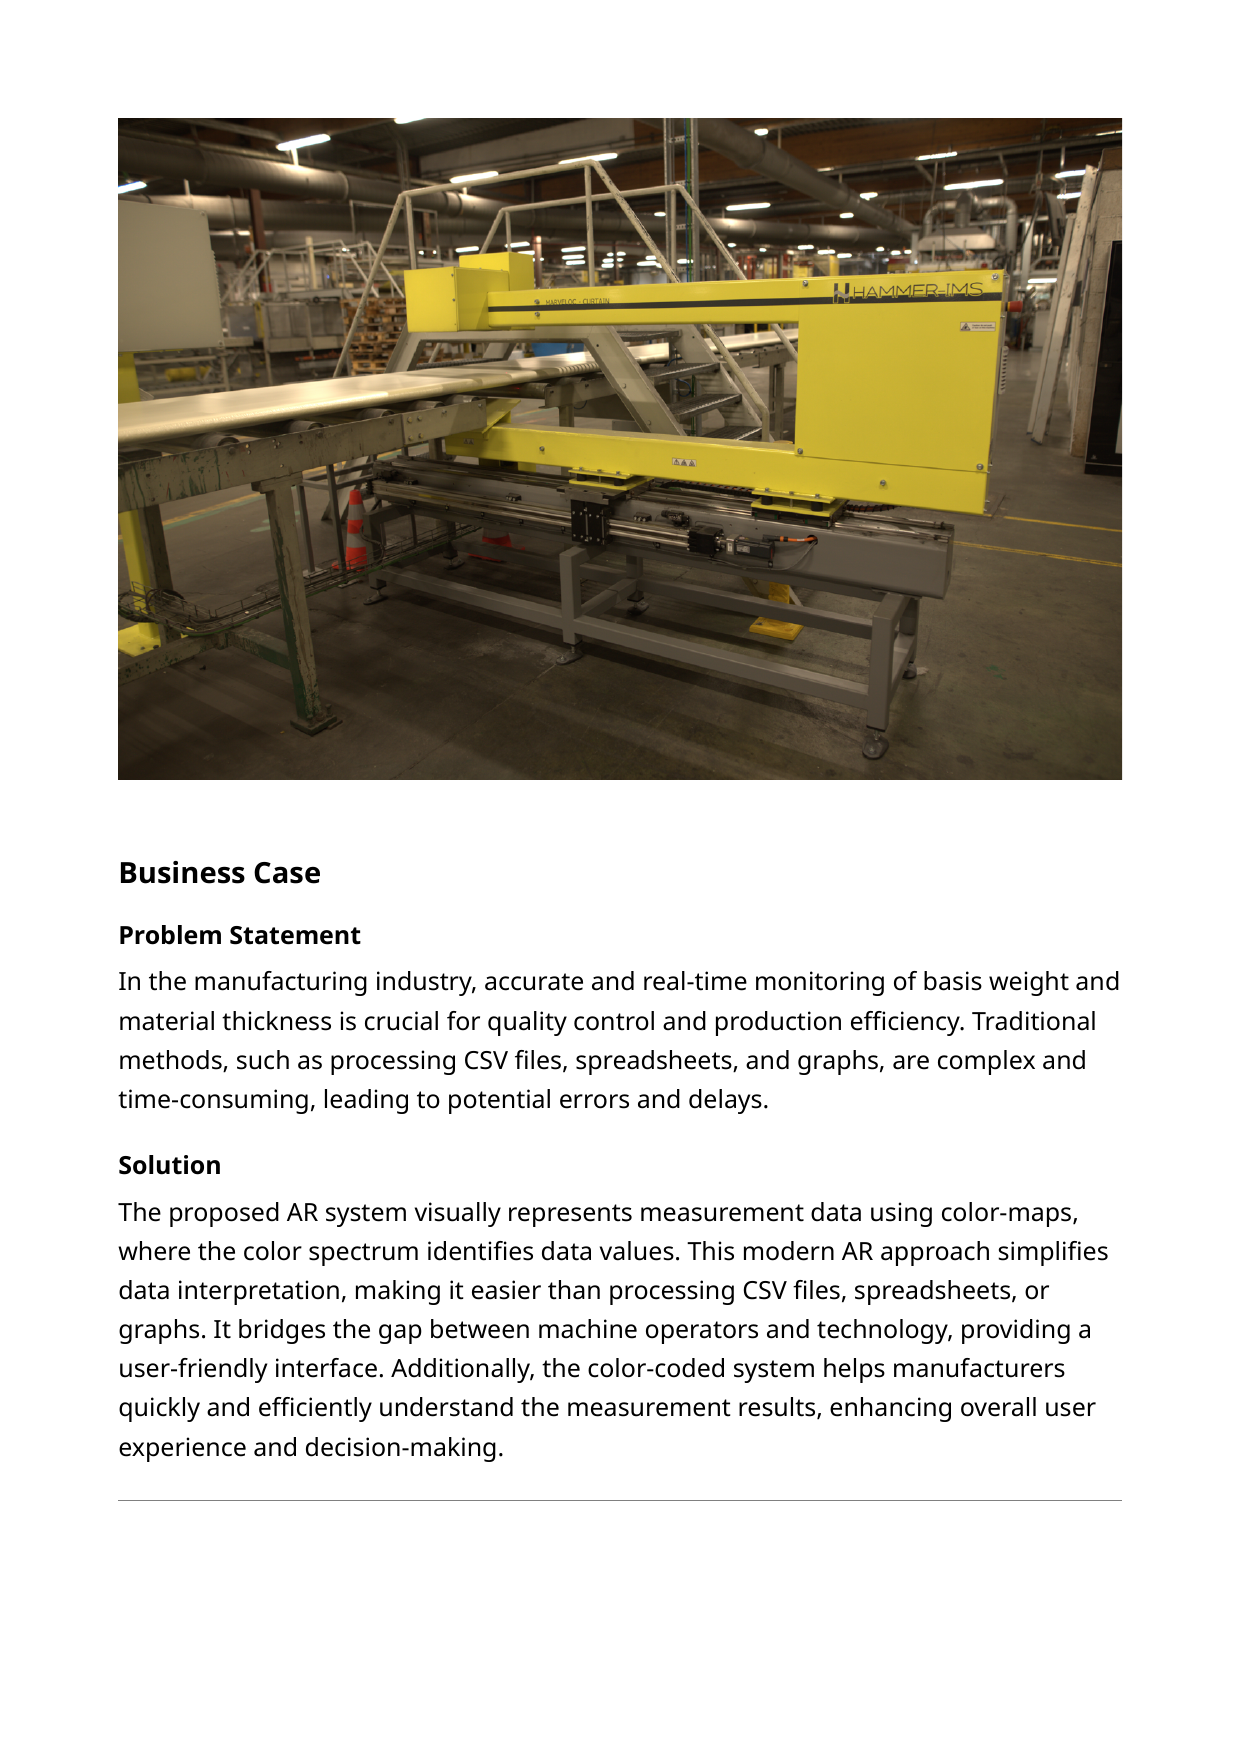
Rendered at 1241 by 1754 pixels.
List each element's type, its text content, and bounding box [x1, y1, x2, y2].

subtitle Solution [118, 1148, 1122, 1182]
subtitle Business Case [118, 853, 1122, 892]
text The proposed AR system visually represents measurement data using color-maps, where the color spectrum identifies data values. This modern AR approach simplifies data interpretation, making it easier than processing CSV files, spreadsheets, or graphs. It bridges the gap between machine operators and technology, providing a user-friendly interface. Additionally, the color-coded system helps manufacturers quickly and efficiently understand the measurement results, enhancing overall user experience and decision-making. [118, 1194, 1122, 1463]
subtitle Problem Statement [118, 917, 1122, 951]
picture [118, 118, 1123, 780]
text In the manufacturing industry, accurate and real-time monitoring of basis weight and material thickness is crucial for quality control and production efficiency. Traditional methods, such as processing CSV files, spreadsheets, and graphs, are complex and time-consuming, leading to potential errors and delays. [118, 964, 1122, 1116]
